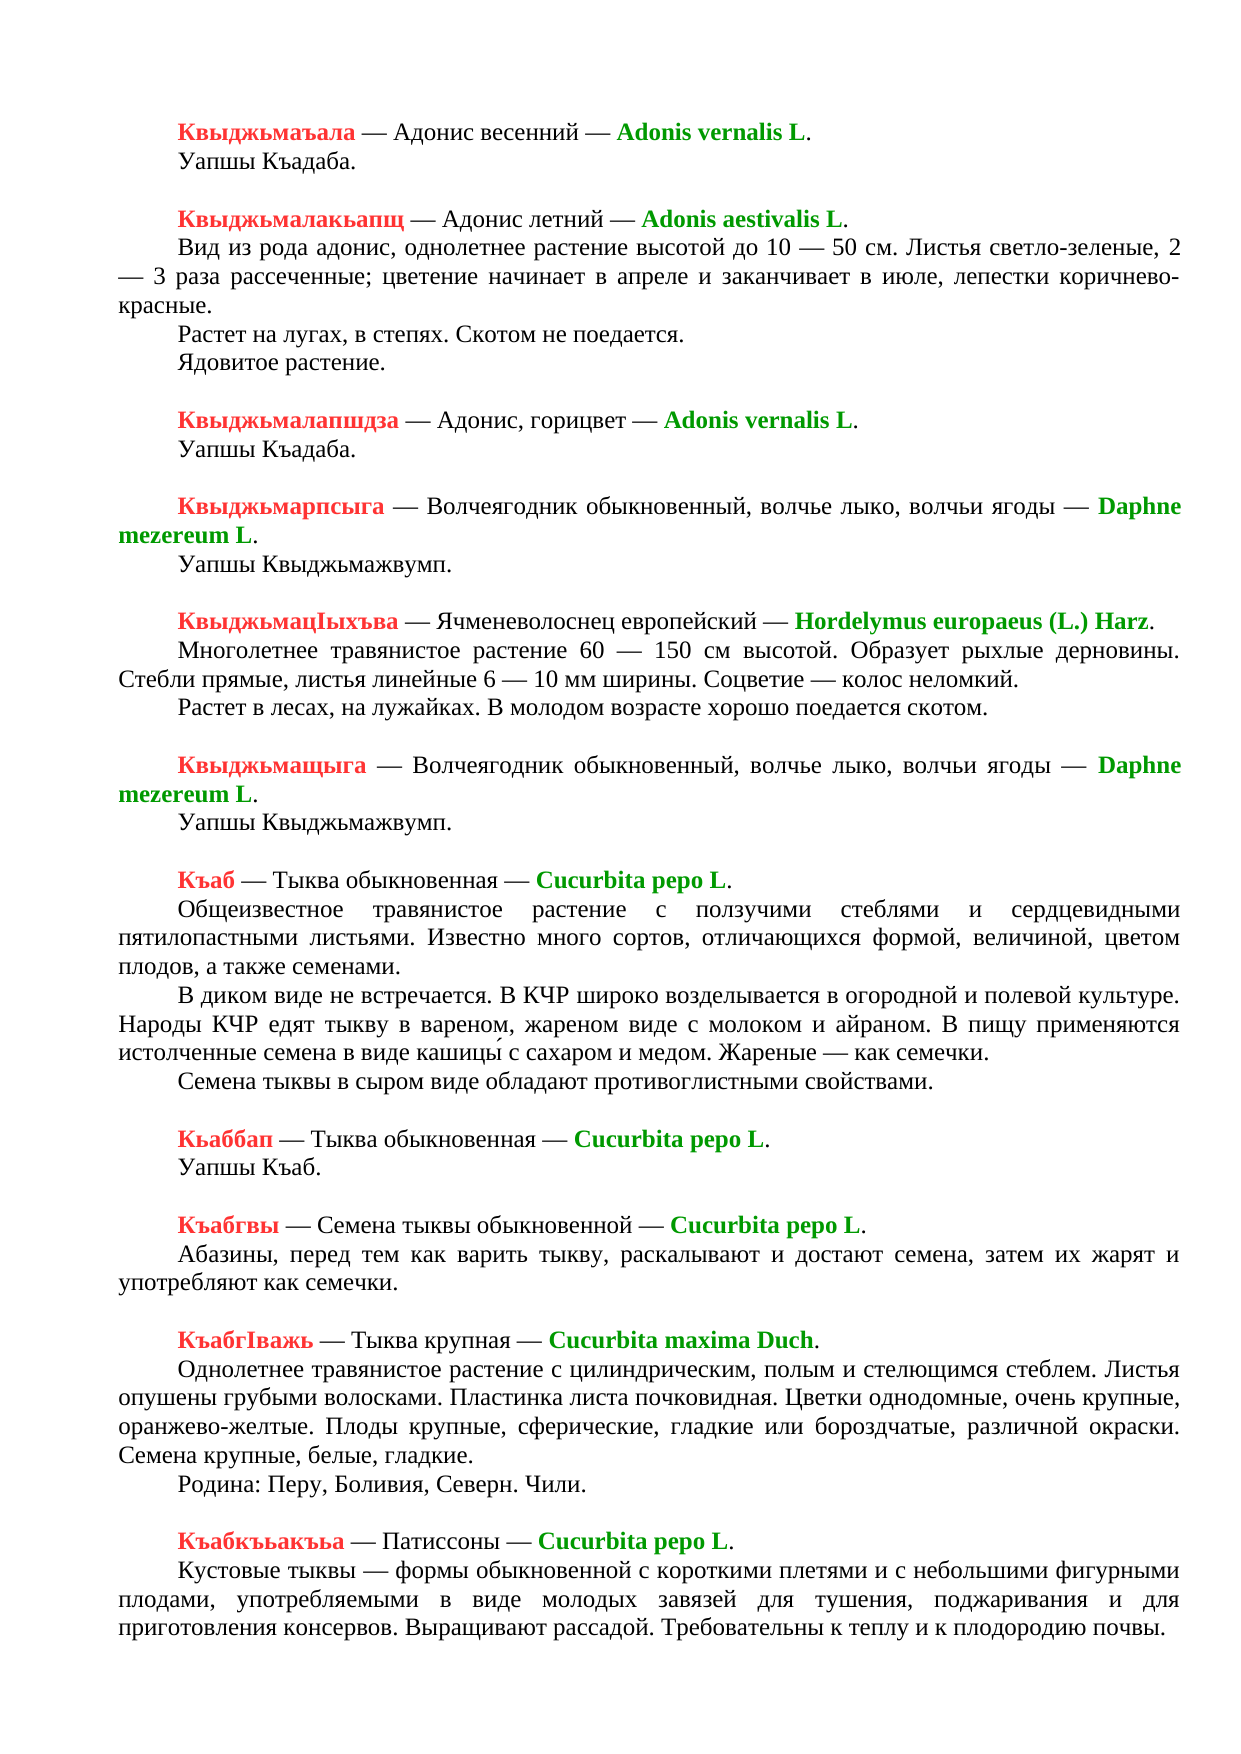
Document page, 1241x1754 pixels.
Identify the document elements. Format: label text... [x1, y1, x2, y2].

text Растет в лесах, на лужайках. В молодом возрасте хорошо поедается скотом. [118, 692, 1181, 721]
text Квыджьмалакьапщ — Адонис летний — Adonis aestivalis L. [118, 204, 1181, 232]
text КъабгIважь — Тыква крупная — Cucurbita maxima Duch. [118, 1325, 1181, 1354]
text Уапшы Квыджьмажвумп. [118, 807, 1181, 836]
text Многолетнее травянистое растение 60 — 150 см высотой. Образует рыхлые дерновины. Стебли прямые, листья линейные 6 — 10 мм ширины. Соцветие — колос неломкий. [118, 635, 1181, 692]
text Къаб — Тыква обыкновенная — Cucurbita pepo L. [118, 865, 1181, 894]
text Квыджьмалапшдза — Адонис, горицвет — Adonis vernalis L. [118, 405, 1181, 434]
text Уапшы Квыджьмажвумп. [118, 549, 1181, 577]
text Ядовитое растение. [118, 347, 1181, 376]
text Къабкъьакъьа — Патиссоны — Cucurbita pepo L. [118, 1526, 1181, 1555]
text Однолетнее травянистое растение с цилиндрическим, полым и стелющимся стеблем. Листья опушены грубыми волосками. Пластинка листа почковидная. Цветки однодомные, очень крупные, оранжево-желтые. Плоды крупные, сферические, гладкие или бороздчатые, различной окраски. Семена крупные, белые, гладкие. [118, 1354, 1181, 1469]
text Квыджьмаъала — Адонис весенний — Adonis vernalis L. [118, 117, 1181, 146]
text Растет на лугах, в степях. Скотом не поедается. [118, 319, 1181, 347]
text Уапшы Къадаба. [118, 434, 1181, 462]
text Квыджьмарпсыга — Волчеягодник обыкновенный, волчье лыко, волчьи ягоды — Daphne mezereum L. [118, 491, 1181, 549]
text Семена тыквы в сыром виде обладают противоглистными свойствами. [118, 1066, 1181, 1095]
text Квыджьмащыга — Волчеягодник обыкновенный, волчье лыко, волчьи ягоды — Daphne mezereum L. [118, 750, 1181, 807]
text Вид из рода адонис, однолетнее растение высотой до 10 — 50 см. Листья светло-зеленые, 2 — 3 раза рассеченные; цветение начинает в апреле и заканчивает в июле, лепестки коричнево-красные. [118, 232, 1181, 319]
text Кустовые тыквы — формы обыкновенной с короткими плетями и с небольшими фигурными плодами, употребляемыми в виде молодых завязей для тушения, поджаривания и для приготовления консервов. Выращивают рассадой. Требовательны к теплу и к плодородию почвы. [118, 1555, 1181, 1641]
text В диком виде не встречается. В КЧР широко возделывается в огородной и полевой культуре. Народы КЧР едят тыкву в вареном, жареном виде с молоком и айраном. В пищу применяются истолченные семена в виде кашицы́ с сахаром и медом. Жареные — как семечки. [118, 980, 1181, 1066]
text КвыджьмацIыхъва — Ячменеволоснец европейский — Hordelymus europaeus (L.) Harz. [118, 606, 1181, 635]
text Уапшы Къаб. [118, 1152, 1181, 1181]
text Общеизвестное травянистое растение с ползучими стеблями и сердцевидными пятилопастными листьями. Известно много сортов, отличающихся формой, величиной, цветом плодов, а также семенами. [118, 894, 1181, 980]
text Къабгвы — Семена тыквы обыкновенной — Cucurbita pepo L. [118, 1210, 1181, 1239]
text Абазины, перед тем как варить тыкву, раскалывают и достают семена, затем их жарят и употребляют как семечки. [118, 1239, 1181, 1296]
text Родина: Перу, Боливия, Северн. Чили. [118, 1469, 1181, 1497]
text Кьаббап — Тыква обыкновенная — Cucurbita pepo L. [118, 1124, 1181, 1152]
text Уапшы Къадаба. [118, 146, 1181, 175]
